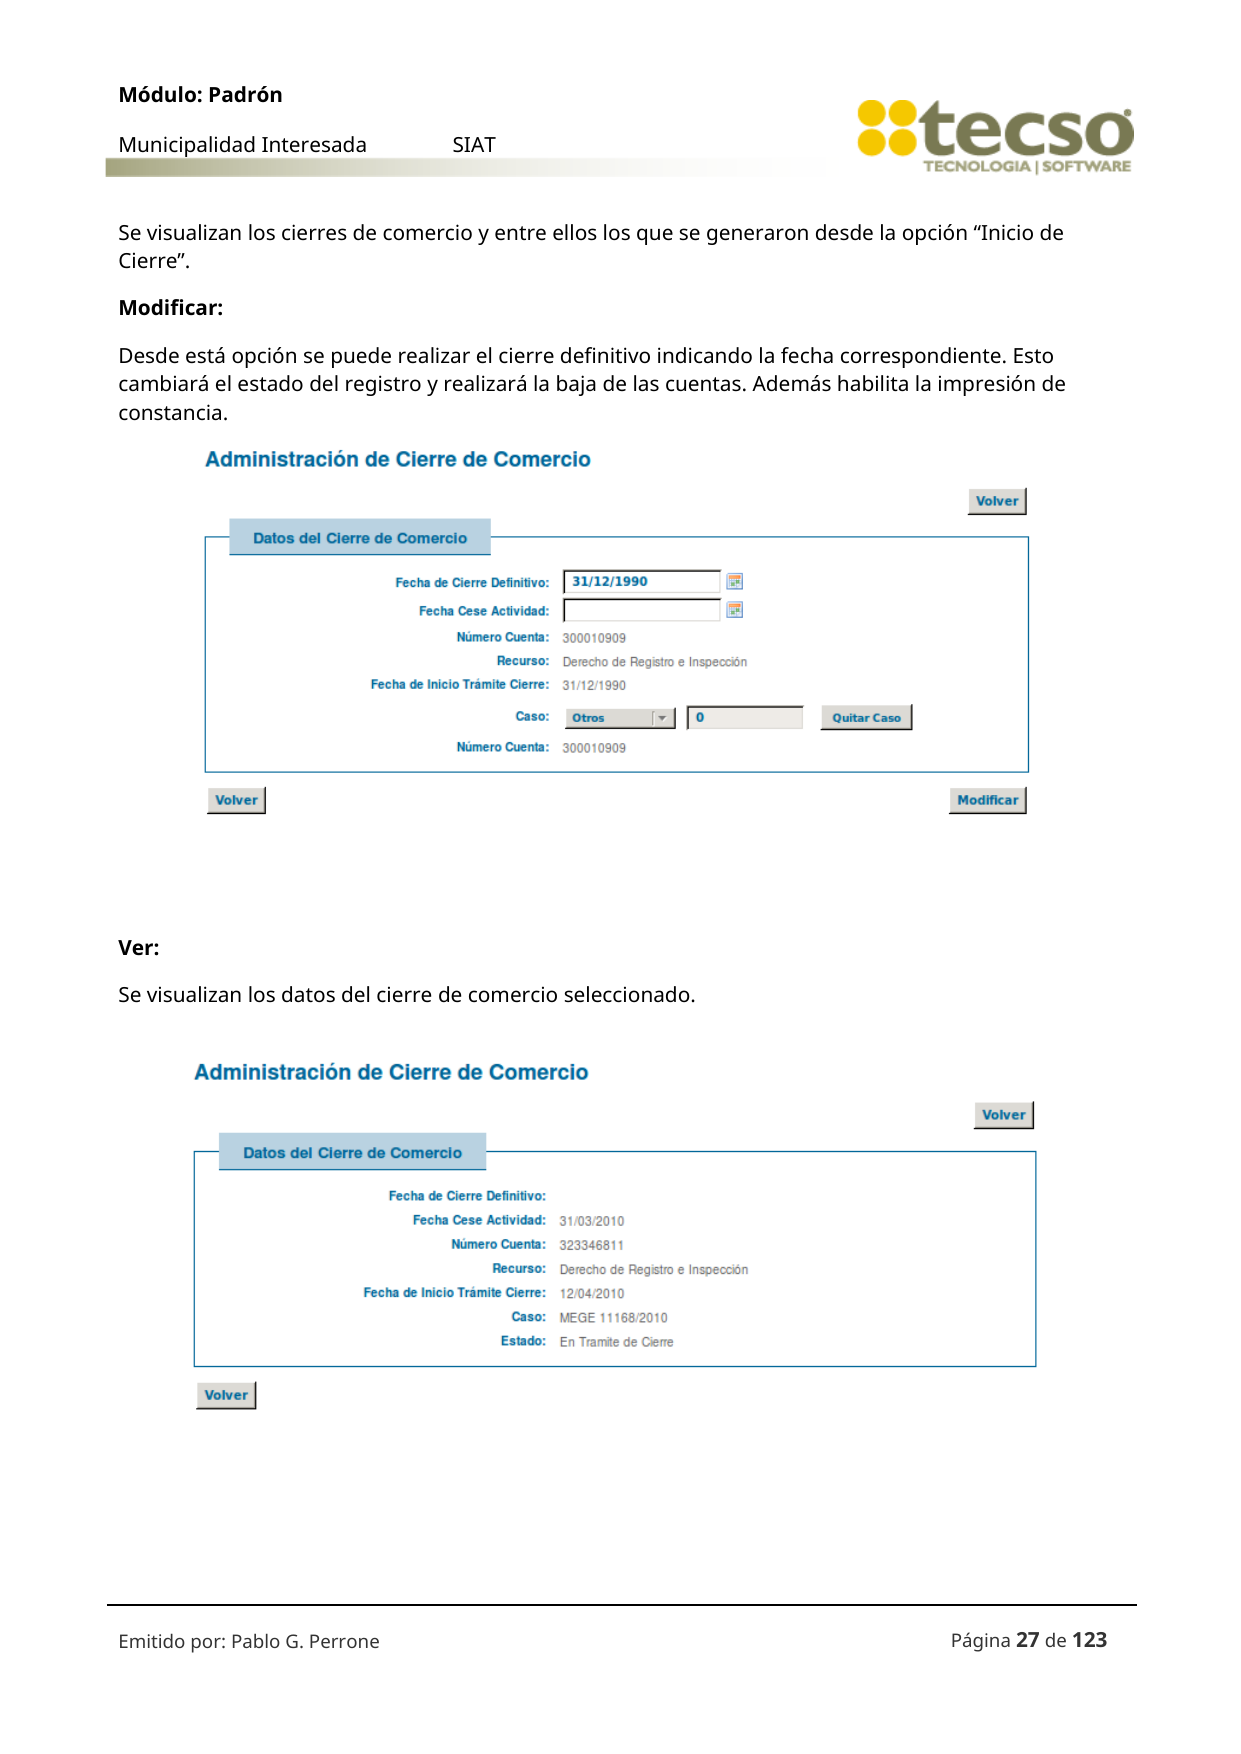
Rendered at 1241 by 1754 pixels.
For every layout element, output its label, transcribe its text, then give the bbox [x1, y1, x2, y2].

picture [190, 1059, 1051, 1424]
text Desde está opción se puede realizar el cierre definitivo indicando la fecha correspondiente. Esto cambiará el estado del registro y realizará la baja de las cuentas. Además habilita la impresión de constancia. [118, 341, 1122, 867]
picture [105, 100, 1134, 177]
text Se visualizan los cierres de comercio y entre ellos los que se generaron desde la opción “Inicio de Cierre”. [118, 218, 1122, 275]
picture [193, 444, 1048, 839]
text Se visualizan los datos del cierre de comercio seleccionado. [118, 980, 1122, 1008]
text Ver: [118, 933, 1122, 961]
text Modificar: [118, 293, 1122, 322]
